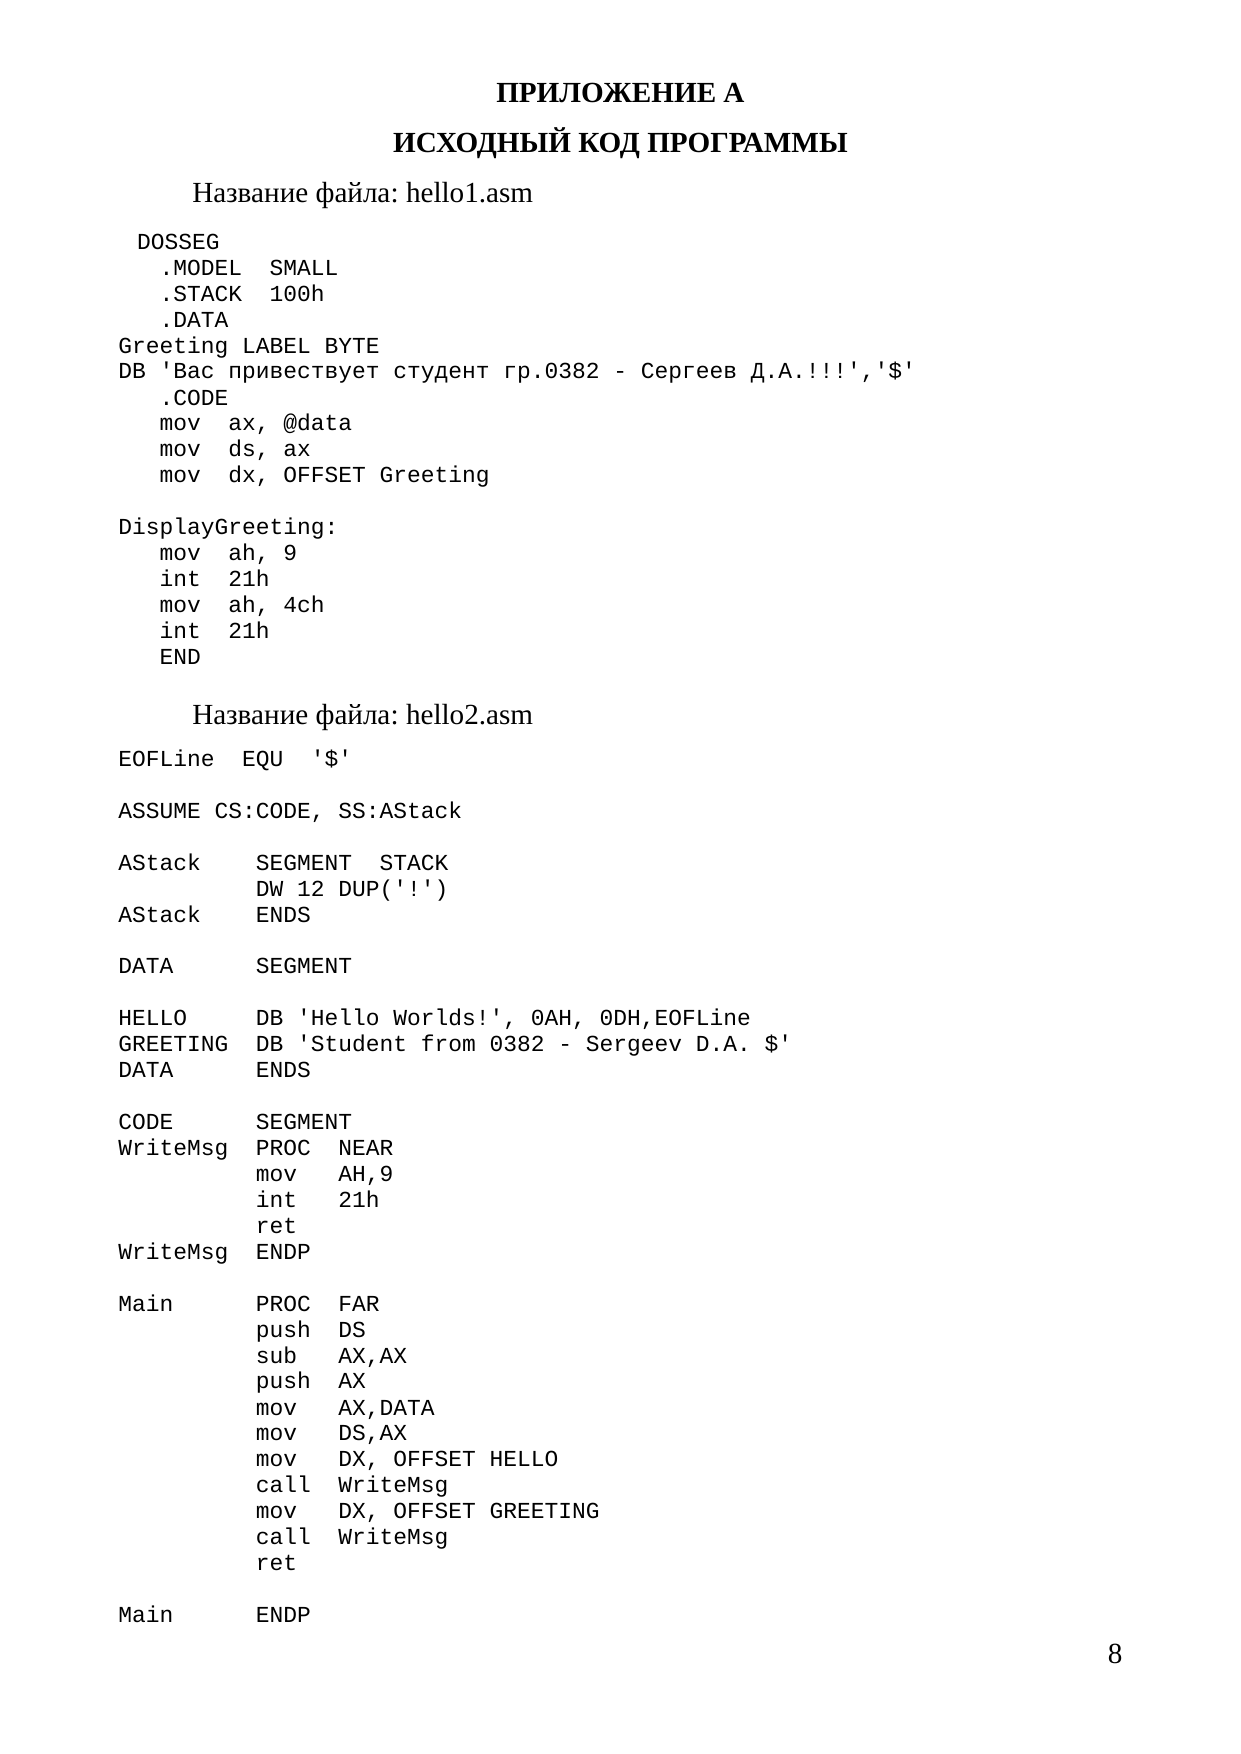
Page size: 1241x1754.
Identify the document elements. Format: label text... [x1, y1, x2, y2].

text sub AX,AX [118, 1344, 1122, 1370]
text .STACK 100h [118, 282, 1122, 308]
text mov dx, OFFSET Greeting [118, 464, 1122, 489]
text EOFLine EQU '$' [118, 747, 1122, 773]
text call WriteMsg [118, 1526, 1122, 1551]
text push DS [118, 1318, 1122, 1344]
text Название файла: hello1.asm [118, 176, 1122, 209]
text ret [118, 1551, 1122, 1577]
text .DATA [118, 308, 1122, 334]
text mov ds, ax [118, 438, 1122, 464]
text AStack ENDS [118, 903, 1122, 929]
text DATA SEGMENT [118, 955, 1122, 981]
text GREETING DB 'Student from 0382 - Sergeev D.A. $' [118, 1033, 1122, 1059]
text Greeting LABEL BYTE [118, 334, 1122, 360]
text mov ah, 9 [118, 541, 1122, 567]
text DOSSEG [118, 226, 1122, 256]
text mov ax, @data [118, 412, 1122, 438]
subtitle Приложение А Исходный код программы [118, 75, 1122, 159]
text push AX [118, 1370, 1122, 1396]
text Main ENDP [118, 1603, 1122, 1629]
text int 21h [118, 567, 1122, 593]
text AStack SEGMENT STACK [118, 851, 1122, 877]
text DATA ENDS [118, 1059, 1122, 1084]
text DW 12 DUP('!') [118, 877, 1122, 903]
text WriteMsg ENDP [118, 1240, 1122, 1266]
text Название файла: hello2.asm [118, 697, 1122, 731]
text ret [118, 1214, 1122, 1240]
text END [118, 645, 1122, 671]
text .MODEL SMALL [118, 256, 1122, 282]
text mov ah, 4ch [118, 593, 1122, 619]
text CODE SEGMENT [118, 1111, 1122, 1136]
text call WriteMsg [118, 1474, 1122, 1499]
text ASSUME CS:CODE, SS:AStack [118, 799, 1122, 825]
text mov AX,DATA [118, 1396, 1122, 1422]
text mov AH,9 [118, 1162, 1122, 1188]
text HELLO DB 'Hello Worlds!', 0AH, 0DH,EOFLine [118, 1007, 1122, 1033]
text mov DS,AX [118, 1422, 1122, 1448]
text int 21h [118, 619, 1122, 645]
text WriteMsg PROC NEAR [118, 1136, 1122, 1162]
text Main PROC FAR [118, 1292, 1122, 1318]
text int 21h [118, 1188, 1122, 1214]
text mov DX, OFFSET HELLO [118, 1448, 1122, 1474]
text DB 'Вас привествует студент гр.0382 - Сергеев Д.А.!!!','$' [118, 360, 1122, 386]
text mov DX, OFFSET GREETING [118, 1499, 1122, 1526]
text .CODE [118, 386, 1122, 412]
text DisplayGreeting: [118, 516, 1122, 541]
